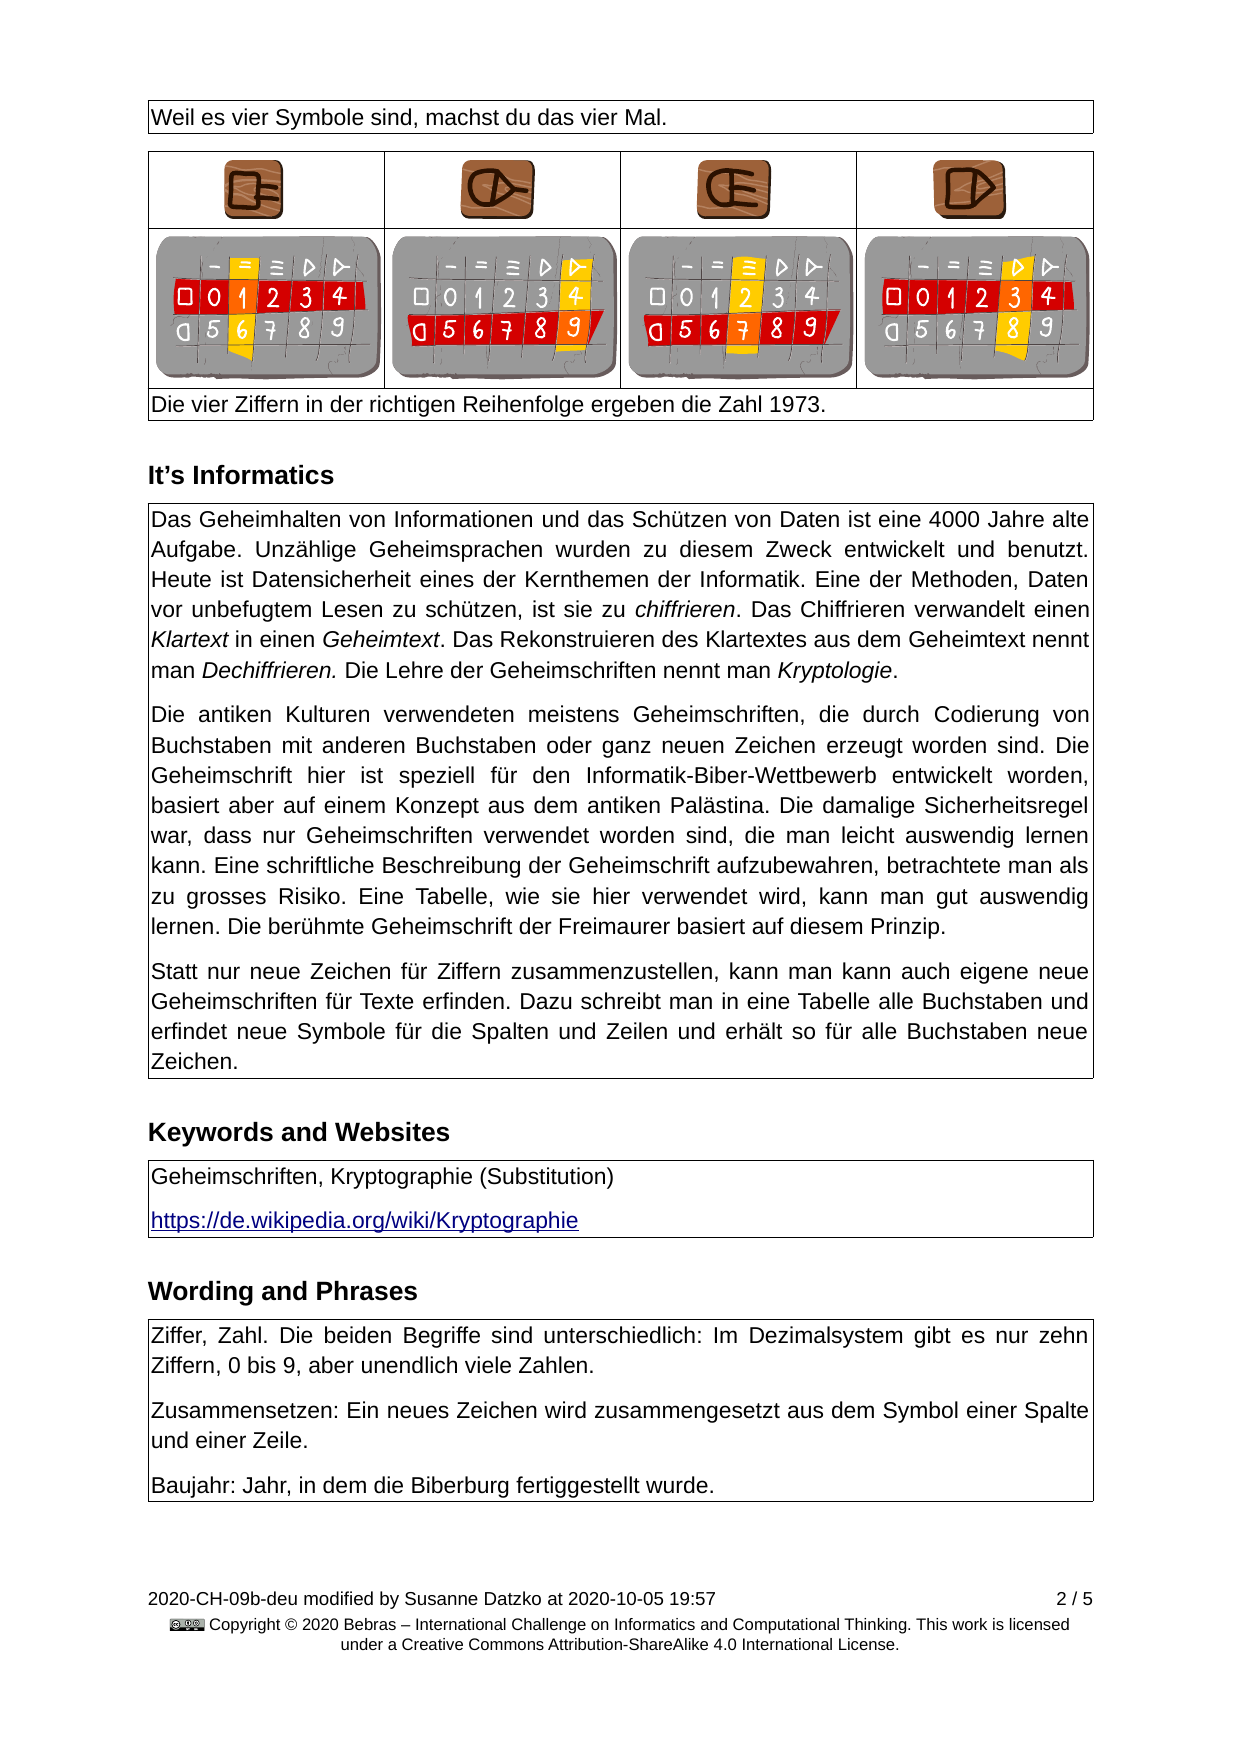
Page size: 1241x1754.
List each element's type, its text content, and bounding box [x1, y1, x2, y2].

text Die antiken Kulturen verwendeten meistens Geheimschriften, die durch Codierung von Buchstaben mit anderen Buchstaben oder ganz neuen Zeichen erzeugt worden sind. Die Geheimschrift hier ist speziell für den Informatik-Biber-Wettbewerb entwickelt worden, basiert aber auf einem Konzept aus dem antiken Palästina. Die damalige Sicherheitsregel war, dass nur Geheimschriften verwendet worden sind, die man leicht auswendig lernen kann. Eine schriftliche Beschreibung der Geheimschrift aufzubewahren, betrachtete man als zu grosses Risiko. Eine Tabelle, wie sie hier verwendet wird, kann man gut auswendig lernen. Die berühmte Geheimschrift der Freimaurer basiert auf diesem Prinzip. [149, 698, 1093, 939]
text Die vier Ziffern in der richtigen Reihenfolge ergeben die Zahl 1973. [149, 389, 1093, 420]
table_header [857, 152, 1093, 228]
subtitle Wording and Phrases [148, 1276, 1093, 1306]
text Geheimschriften, Kryptographie (Substitution) [149, 1161, 1093, 1189]
table_header [149, 152, 384, 228]
text Baujahr: Jahr, in dem die Biberburg fertiggestellt wurde. [149, 1469, 1093, 1501]
table_header [385, 152, 620, 228]
text Statt nur neue Zeichen für Ziffern zusammenzustellen, kann man kann auch eigene neue Geheimschriften für Texte erfinden. Dazu schreibt man in eine Tabelle alle Buchstaben und erfindet neue Symbole für die Spalten und Zeilen und erhält so für alle Buchstaben neue Zeichen. [149, 954, 1093, 1078]
text Zusammensetzen: Ein neues Zeichen wird zusammengesetzt aus dem Symbol einer Spalte und einer Zeile. [149, 1394, 1093, 1453]
text Das Geheimhalten von Informationen und das Schützen von Daten ist eine 4000 Jahre alte Aufgabe. Unzählige Geheimsprachen wurden zu diesem Zweck entwickelt und benutzt. Heute ist Datensicherheit eines der Kernthemen der Informatik. Eine der Methoden, Daten vor unbefugtem Lesen zu schützen, ist sie zu chiffrieren. Das Chiffrieren verwandelt einen Klartext in einen Geheimtext. Das Rekonstruieren des Klartextes aus dem Geheimtext nennt man Dechiffrieren. Die Lehre der Geheimschriften nennt man Kryptologie. [149, 504, 1093, 683]
table_cell [149, 229, 384, 388]
table_cell [857, 229, 1093, 388]
table_cell [621, 229, 856, 388]
table_cell [385, 229, 620, 388]
subtitle It’s Informatics [148, 460, 1093, 490]
subtitle Keywords and Websites [148, 1117, 1093, 1147]
table_header [621, 152, 856, 228]
text Weil es vier Symbole sind, machst du das vier Mal. [149, 101, 1093, 133]
text https://de.wikipedia.org/wiki/Kryptographie [149, 1204, 1093, 1237]
text Ziffer, Zahl. Die beiden Begriffe sind unterschiedlich: Im Dezimalsystem gibt es nur zehn Ziffern, 0 bis 9, aber unendlich viele Zahlen. [149, 1320, 1093, 1378]
